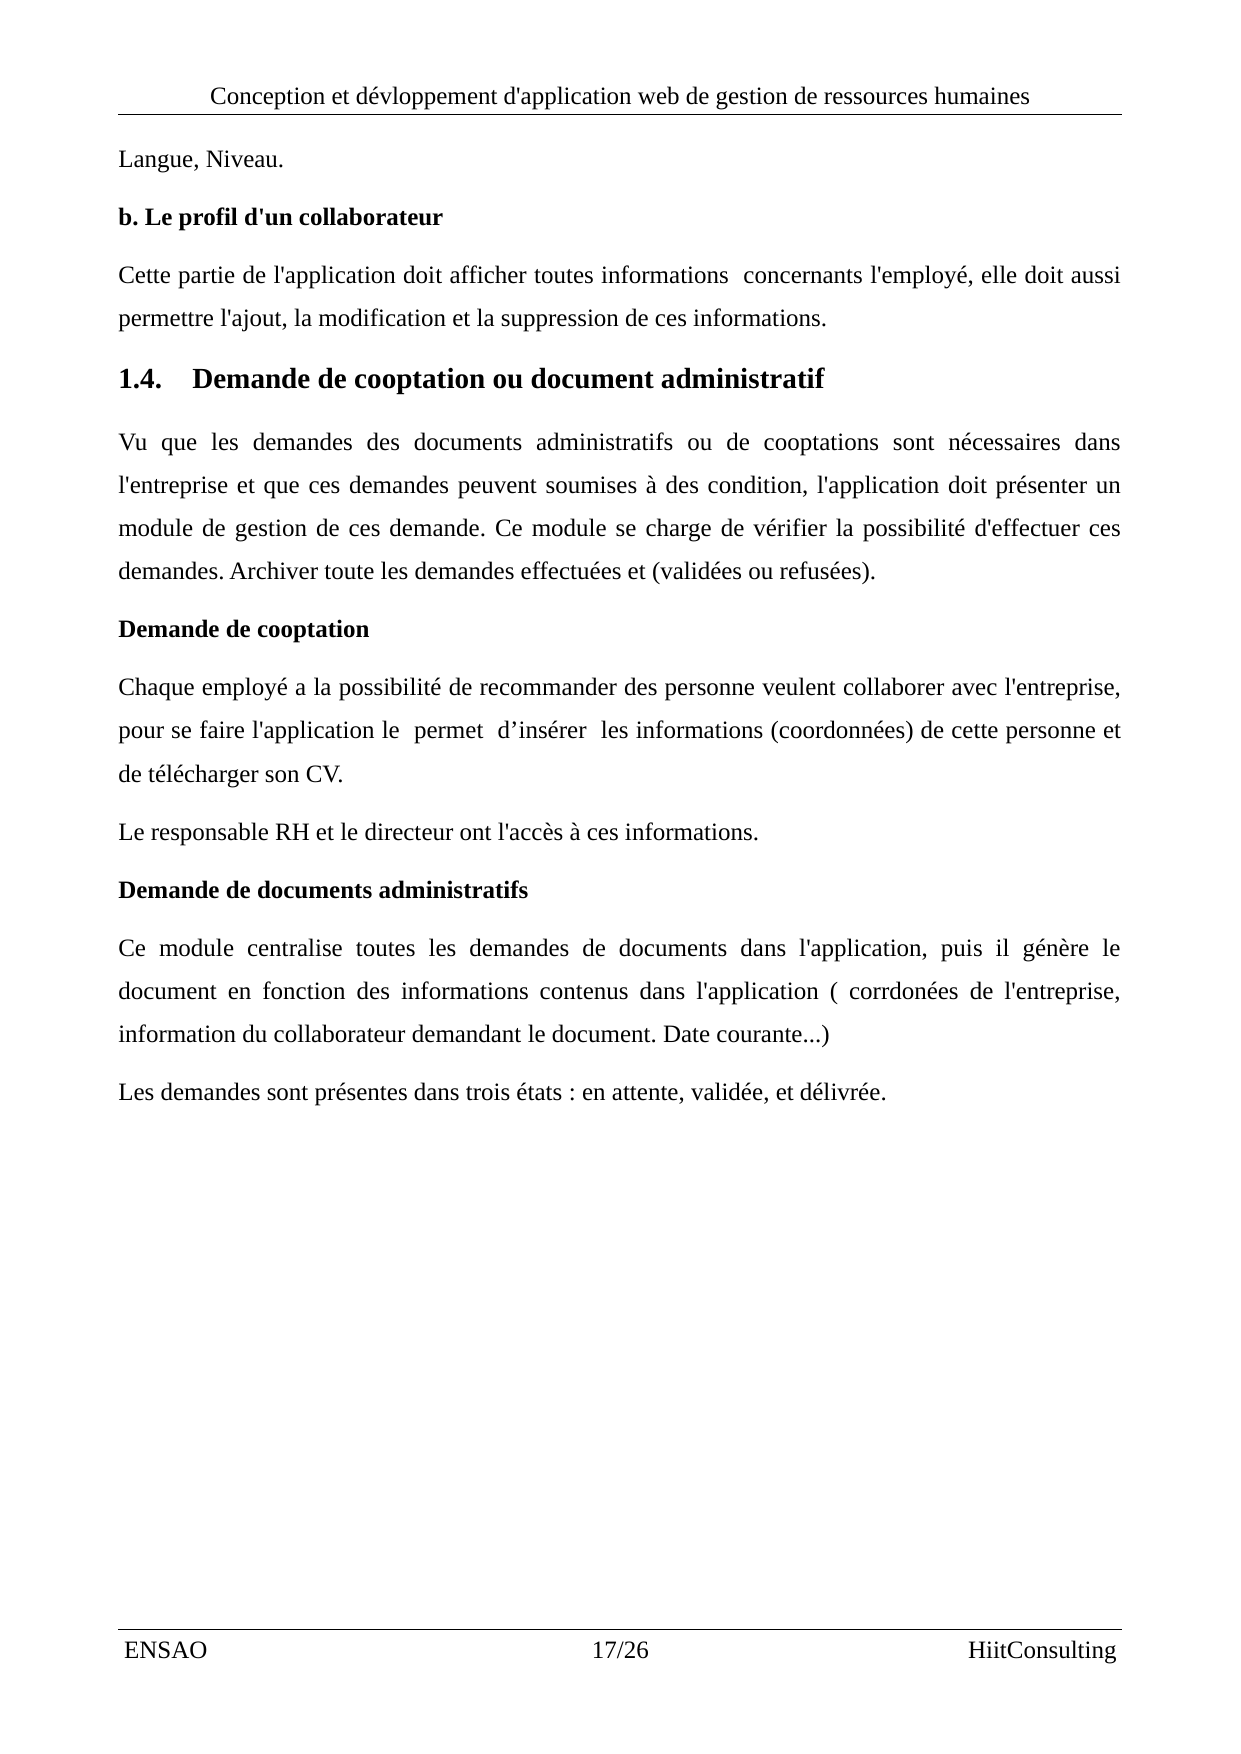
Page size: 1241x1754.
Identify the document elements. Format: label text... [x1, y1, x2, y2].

text Les demandes sont présentes dans trois états : en attente, validée, et délivrée. [118, 1077, 1122, 1106]
text Cette partie de l'application doit afficher toutes informations concernants l'employé, elle doit aussi permettre l'ajout, la modification et la suppression de ces informations. [118, 260, 1122, 332]
text Demande de documents administratifs [118, 875, 1122, 904]
text 1.4. Demande de cooptation ou document administratif [118, 362, 1122, 395]
text Chaque employé a la possibilité de recommander des personne veulent collaborer avec l'entreprise, pour se faire l'application le permet d’insérer les informations (coordonnées) de cette personne et de télécharger son CV. [118, 672, 1122, 787]
text Demande de cooptation [118, 614, 1122, 643]
text Ce module centralise toutes les demandes de documents dans l'application, puis il génère le document en fonction des informations contenus dans l'application ( corrdonées de l'entreprise, information du collaborateur demandant le document. Date courante...) [118, 933, 1122, 1048]
text b. Le profil d'un collaborateur [118, 202, 1122, 231]
text Vu que les demandes des documents administratifs ou de cooptations sont nécessaires dans l'entreprise et que ces demandes peuvent soumises à des condition, l'application doit présenter un module de gestion de ces demande. Ce module se charge de vérifier la possibilité d'effectuer ces demandes. Archiver toute les demandes effectuées et (validées ou refusées). [118, 427, 1122, 585]
text Langue, Niveau. [118, 144, 1122, 173]
text Le responsable RH et le directeur ont l'accès à ces informations. [118, 817, 1122, 846]
